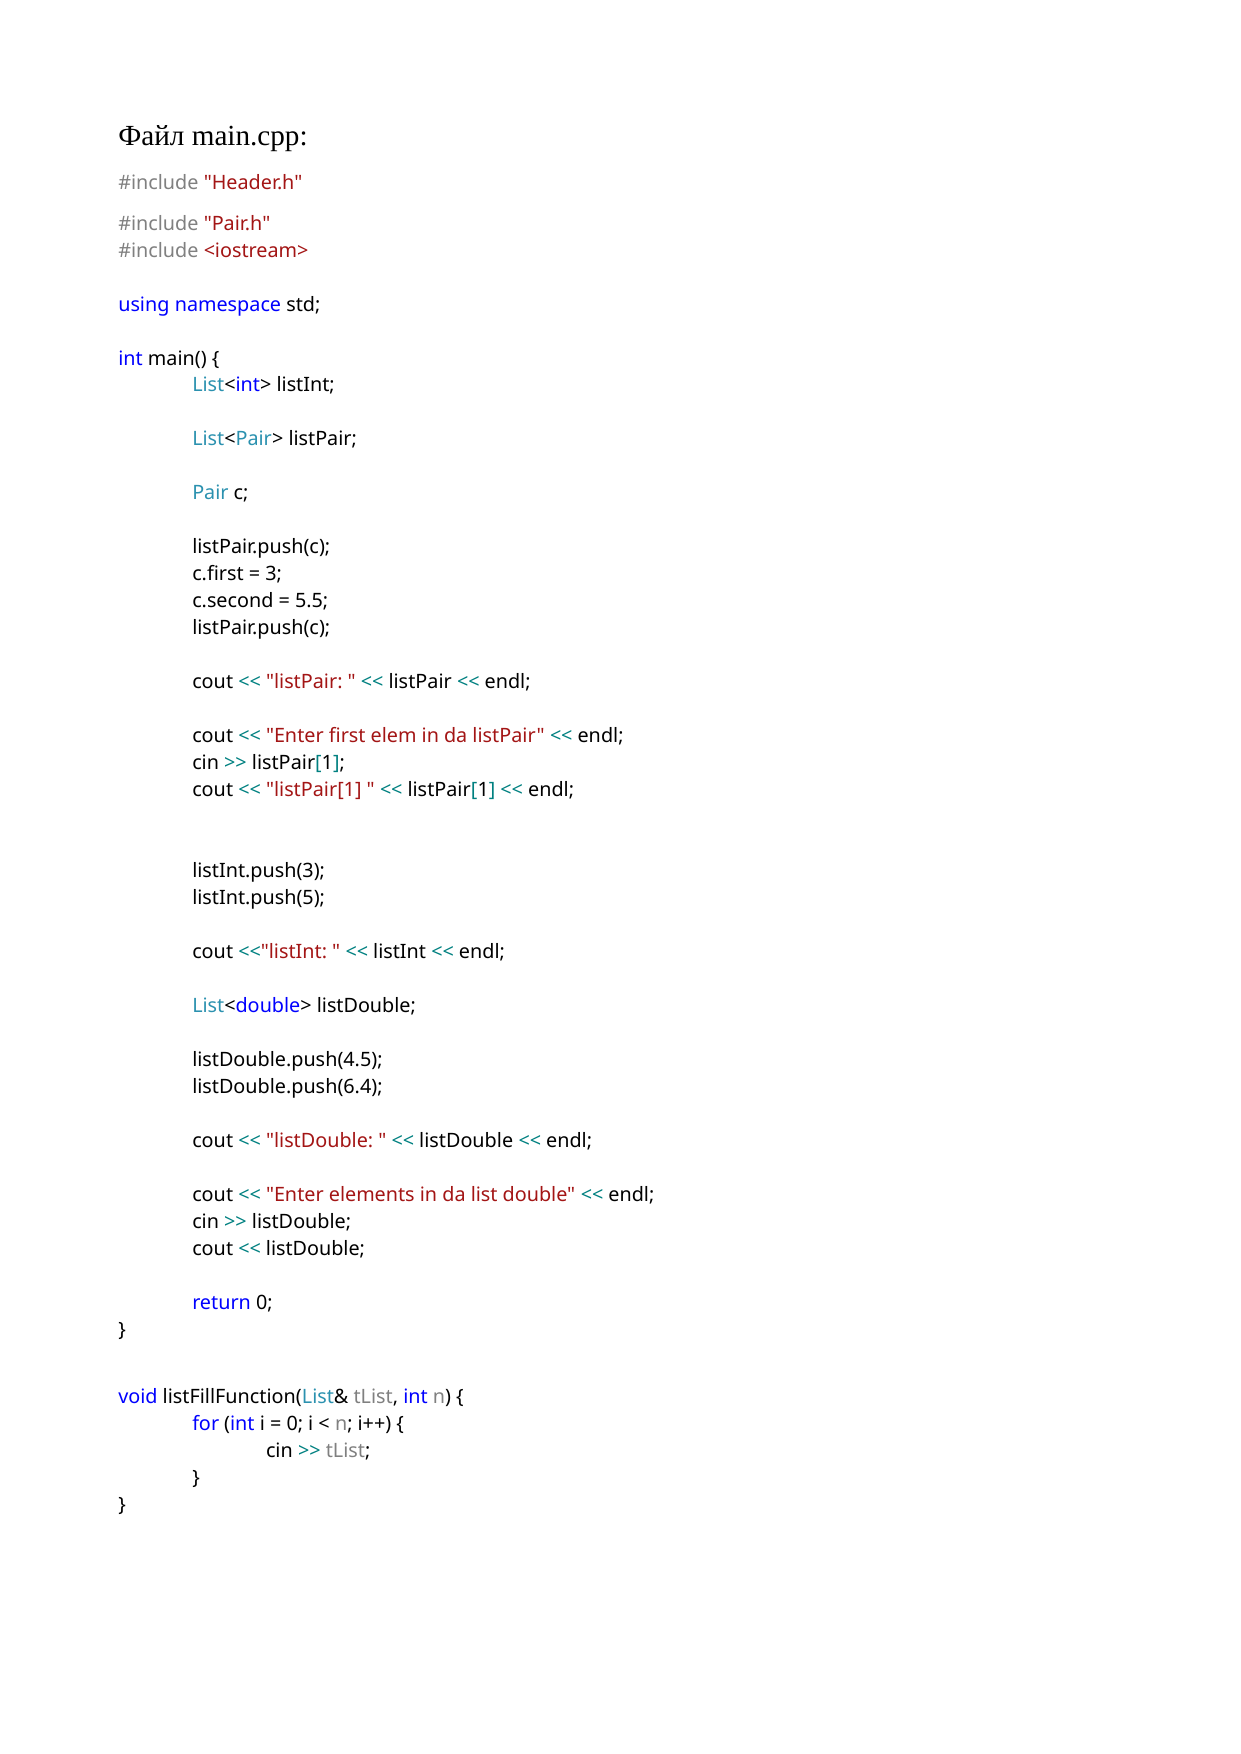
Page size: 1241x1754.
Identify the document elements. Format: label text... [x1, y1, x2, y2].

text cin >> tList; [118, 1436, 1122, 1463]
text listPair.push(c); [118, 533, 1122, 559]
text #include "Pair.h" [118, 209, 1122, 236]
text } [118, 1490, 1122, 1517]
text for (int i = 0; i < n; i++) { [118, 1409, 1122, 1436]
text cout << "Enter first elem in da listPair" << endl; [118, 721, 1122, 748]
text cout << "listPair: " << listPair << endl; [118, 667, 1122, 694]
text } [118, 1463, 1122, 1490]
text List<Pair> listPair; [118, 425, 1122, 452]
text Файл main.cpp: [118, 118, 1122, 152]
text Pair c; [118, 479, 1122, 506]
text using namespace std; [118, 290, 1122, 317]
text cout << "listPair[1] " << listPair[1] << endl; [118, 775, 1122, 802]
text listDouble.push(6.4); [118, 1072, 1122, 1099]
text cout <<"listInt: " << listInt << endl; [118, 937, 1122, 964]
text c.second = 5.5; [118, 587, 1122, 613]
text listInt.push(5); [118, 883, 1122, 910]
text #include <iostream> [118, 236, 1122, 263]
text void listFillFunction(List& tList, int n) { [118, 1382, 1122, 1409]
text listInt.push(3); [118, 856, 1122, 883]
text cin >> listPair[1]; [118, 748, 1122, 775]
text listDouble.push(4.5); [118, 1045, 1122, 1072]
text c.first = 3; [118, 559, 1122, 587]
text listPair.push(c); [118, 613, 1122, 641]
text #include "Header.h" [118, 168, 1122, 195]
text cout << listDouble; [118, 1234, 1122, 1261]
text return 0; [118, 1288, 1122, 1315]
text } [118, 1315, 1122, 1342]
text cout << "Enter elements in da list double" << endl; [118, 1180, 1122, 1207]
text cin >> listDouble; [118, 1207, 1122, 1234]
text List<double> listDouble; [118, 991, 1122, 1018]
text List<int> listInt; [118, 371, 1122, 398]
text int main() { [118, 344, 1122, 371]
text cout << "listDouble: " << listDouble << endl; [118, 1126, 1122, 1153]
